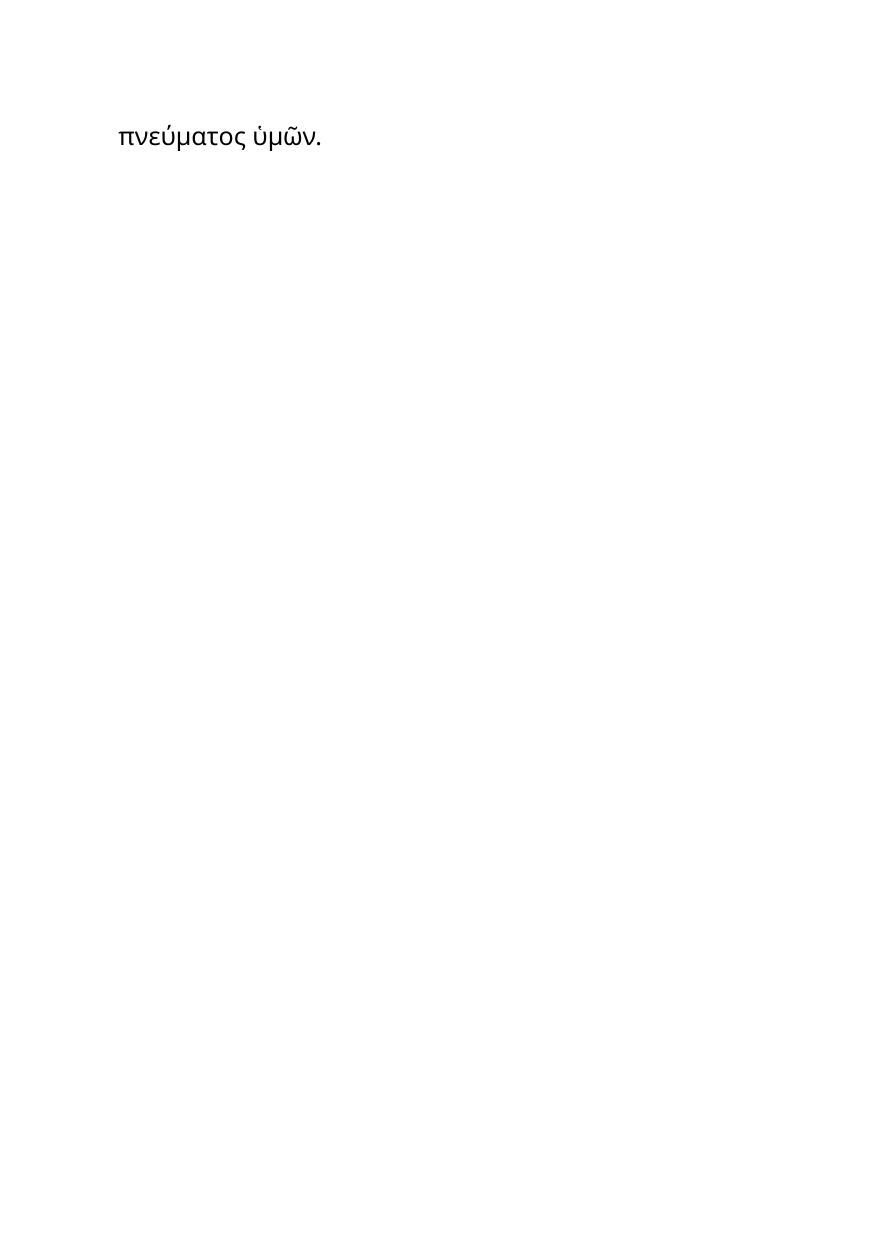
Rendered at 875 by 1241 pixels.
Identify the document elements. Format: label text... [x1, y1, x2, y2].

text πνεύματος ὑμῶν. [118, 118, 756, 152]
